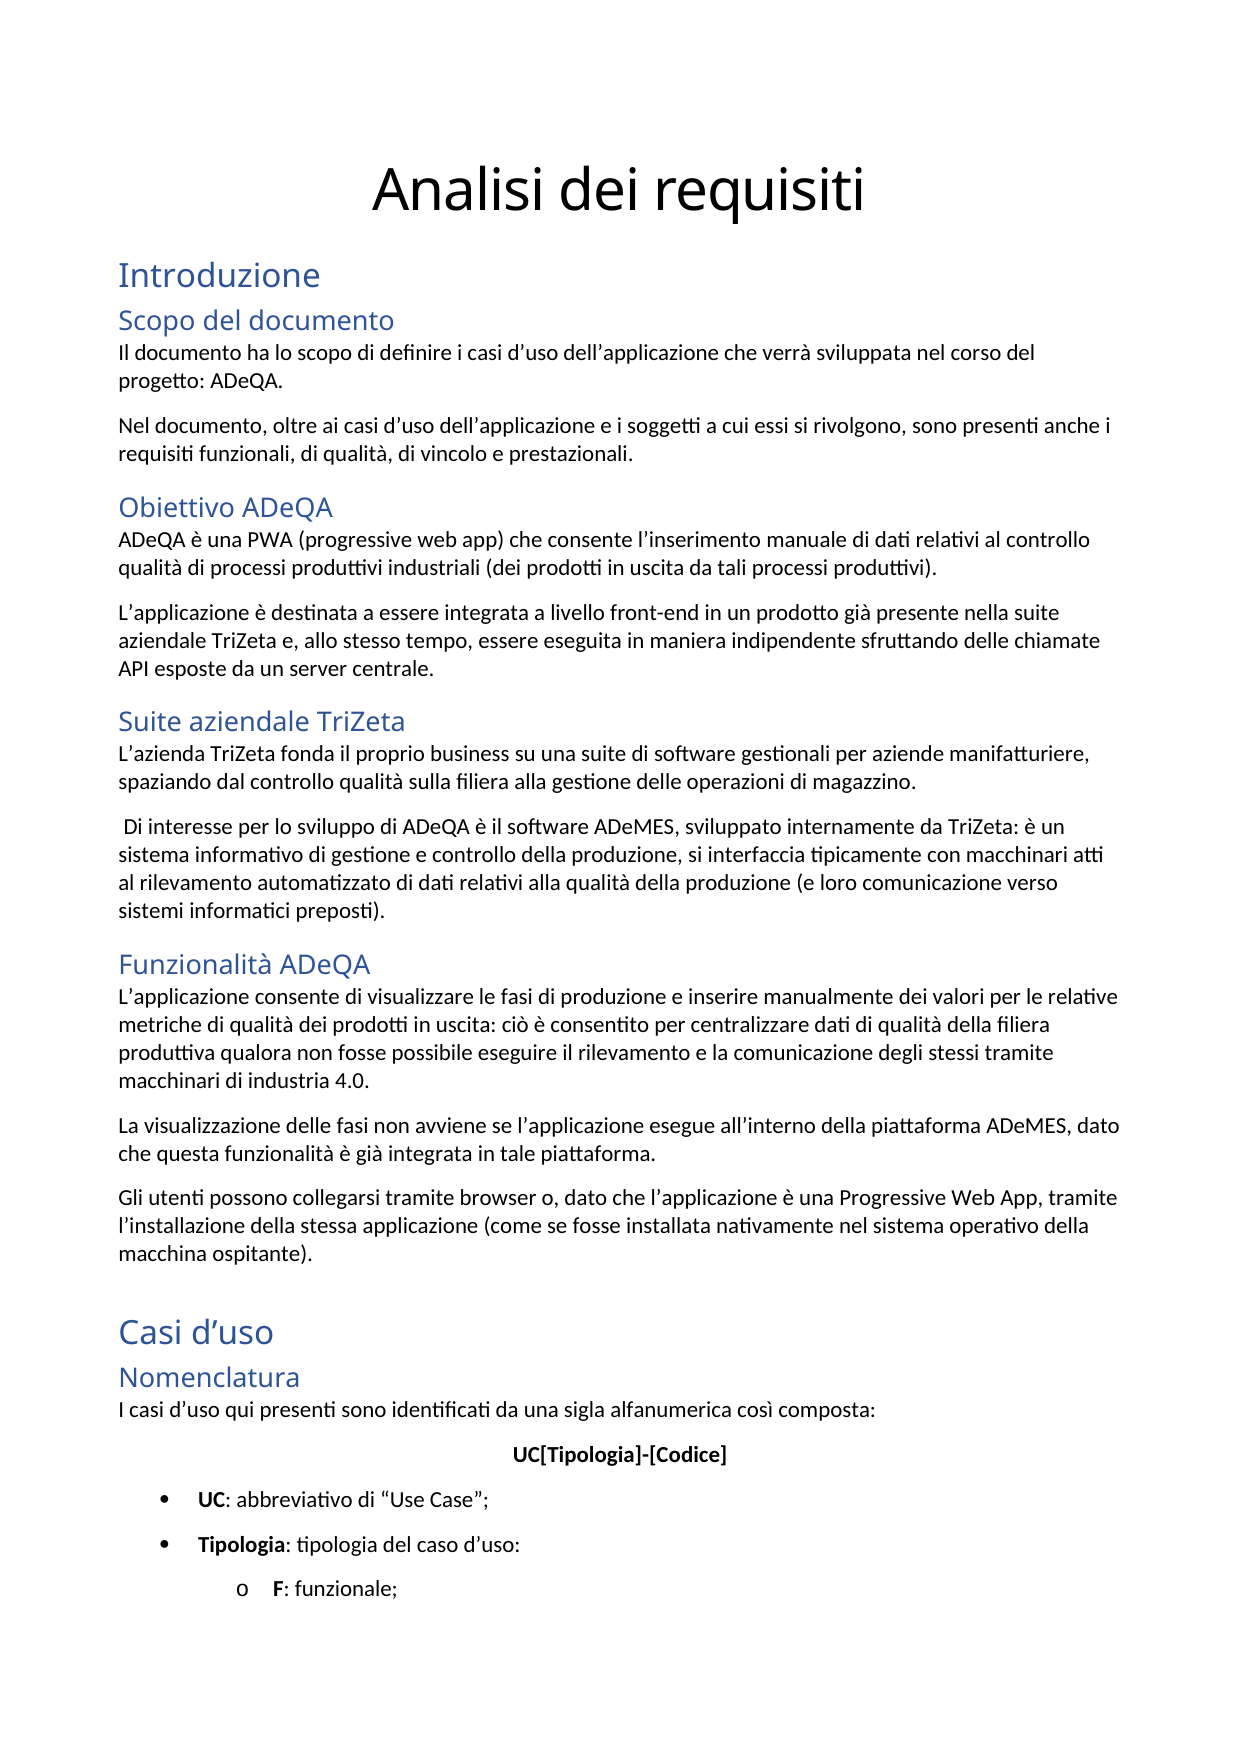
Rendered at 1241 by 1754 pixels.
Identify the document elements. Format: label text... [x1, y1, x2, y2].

text Di interesse per lo sviluppo di ADeQA è il software ADeMES, sviluppato internamente da TriZeta: è un sistema informativo di gestione e controllo della produzione, si interfaccia tipicamente con macchinari atti al rilevamento automatizzato di dati relativi alla qualità della produzione (e loro comunicazione verso sistemi informatici preposti). [118, 812, 1122, 924]
subtitle Introduzione [118, 252, 1122, 297]
text La visualizzazione delle fasi non avviene se l’applicazione esegue all’interno della piattaforma ADeMES, dato che questa funzionalità è già integrata in tale piattaforma. [118, 1111, 1122, 1167]
text I casi d’uso qui presenti sono identificati da una sigla alfanumerica così composta: [118, 1396, 1122, 1424]
subtitle Casi d’uso [118, 1309, 1122, 1354]
text ADeQA è una PWA (progressive web app) che consente l’inserimento manuale di dati relativi al controllo qualità di processi produttivi industriali (dei prodotti in uscita da tali processi produttivi). [118, 525, 1122, 581]
subtitle Funzionalità ADeQA [118, 945, 1122, 982]
list UC: abbreviativo di “Use Case”; [160, 1485, 1122, 1513]
text Nel documento, oltre ai casi d’uso dell’applicazione e i soggetti a cui essi si rivolgono, sono presenti anche i requisiti funzionali, di qualità, di vincolo e prestazionali. [118, 411, 1122, 467]
text L’azienda TriZeta fonda il proprio business su una suite di software gestionali per aziende manifatturiere, spaziando dal controllo qualità sulla filiera alla gestione delle operazioni di magazzino. [118, 739, 1122, 796]
text Gli utenti possono collegarsi tramite browser o, dato che l’applicazione è una Progressive Web App, tramite l’installazione della stessa applicazione (come se fosse installata nativamente nel sistema operativo della macchina ospitante). [118, 1183, 1122, 1267]
text UC[Tipologia]-[Codice] [118, 1440, 1122, 1468]
subtitle Scopo del documento [118, 302, 1122, 338]
list F: funzionale; [235, 1574, 1122, 1603]
text Il documento ha lo scopo di definire i casi d’uso dell’applicazione che verrà sviluppata nel corso del progetto: ADeQA. [118, 338, 1122, 394]
list Tipologia: tipologia del caso d’uso: [160, 1530, 1122, 1558]
text L’applicazione consente di visualizzare le fasi di produzione e inserire manualmente dei valori per le relative metriche di qualità dei prodotti in uscita: ciò è consentito per centralizzare dati di qualità della filiera produttiva qualora non fosse possibile eseguire il rilevamento e la comunicazione degli stessi tramite macchinari di industria 4.0. [118, 982, 1122, 1094]
subtitle Nomenclatura [118, 1359, 1122, 1396]
text L’applicazione è destinata a essere integrata a livello front-end in un prodotto già presente nella suite aziendale TriZeta e, allo stesso tempo, essere eseguita in maniera indipendente sfruttando delle chiamate API esposte da un server centrale. [118, 598, 1122, 682]
subtitle Obiettivo ADeQA [118, 488, 1122, 525]
subtitle Suite aziendale TriZeta [118, 703, 1122, 739]
subtitle Analisi dei requisiti [118, 148, 1122, 227]
